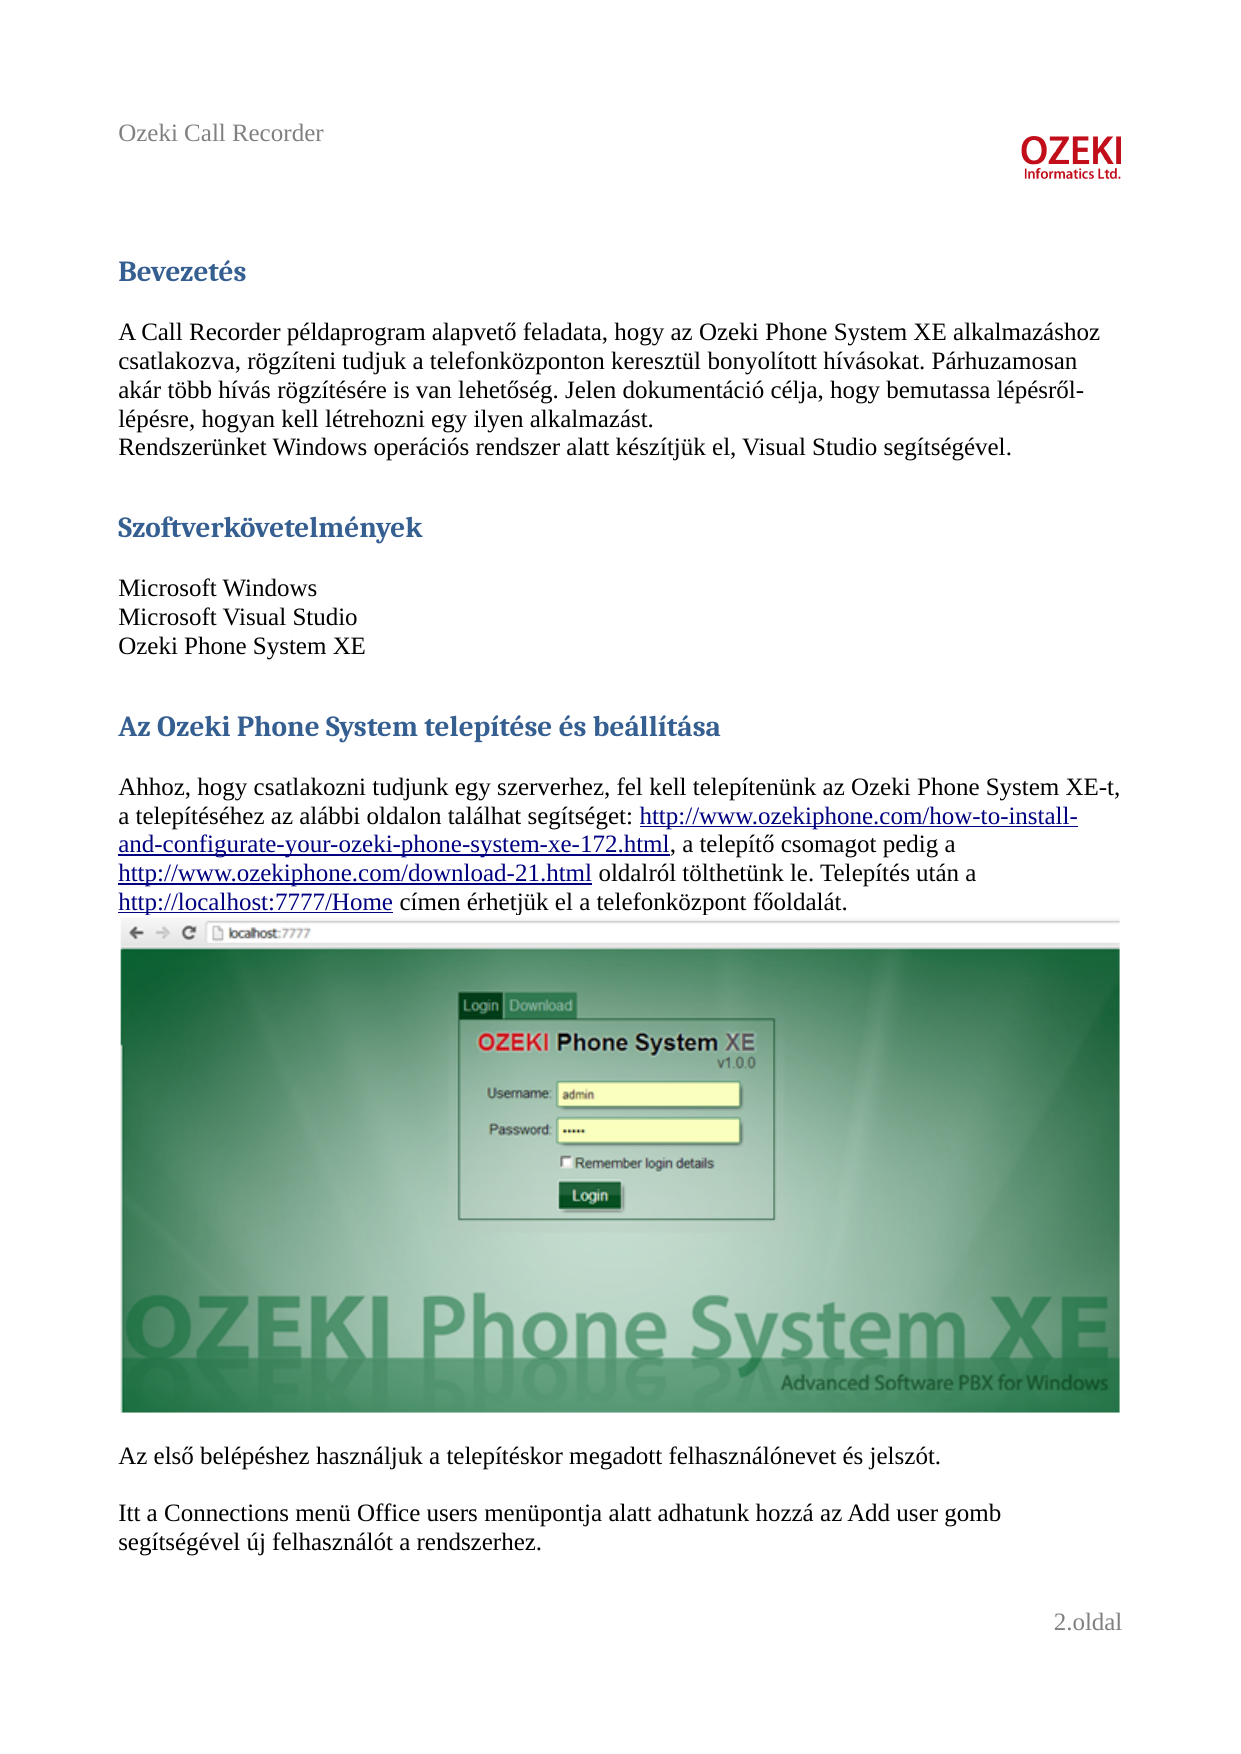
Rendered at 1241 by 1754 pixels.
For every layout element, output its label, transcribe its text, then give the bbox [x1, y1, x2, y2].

text Ozeki Phone System XE [118, 631, 1122, 660]
text Itt a Connections menü Office users menüpontja alatt adhatunk hozzá az Add user gomb segítségével új felhasználót a rendszerhez. [118, 1498, 1122, 1556]
text Ahhoz, hogy csatlakozni tudjunk egy szerverhez, fel kell telepítenünk az Ozeki Phone System XE-t, a telepítéséhez az alábbi oldalon találhat segítséget: http://www.ozekiphone.com/how-to-install-and-configurate-your-ozeki-phone-system-xe-172.html, a telepítő csomagot pedig a http://www.ozekiphone.com/download-21.html oldalról tölthetünk le. Telepítés után a http://localhost:7777/Home címen érhetjük el a telefonközpont főoldalát. [118, 772, 1122, 915]
subtitle Az Ozeki Phone System telepítése és beállítása [118, 710, 1122, 743]
subtitle Szoftverkövetelmények [118, 511, 1122, 545]
subtitle Bevezetés [118, 255, 1122, 289]
text Microsoft Visual Studio [118, 602, 1122, 631]
text Az első belépéshez használjuk a telepítéskor megadott felhasználónevet és jelszót. [118, 1441, 1122, 1470]
text Microsoft Windows [118, 573, 1122, 602]
text A Call Recorder példaprogram alapvető feladata, hogy az Ozeki Phone System XE alkalmazáshoz csatlakozva, rögzíteni tudjuk a telefonközponton keresztül bonyolított hívásokat. Párhuzamosan akár több hívás rögzítésére is van lehetőség. Jelen dokumentáció célja, hogy bemutassa lépésről-lépésre, hogyan kell létrehozni egy ilyen alkalmazást. [118, 317, 1122, 432]
picture [1020, 135, 1122, 181]
text Rendszerünket Windows operációs rendszer alatt készítjük el, Visual Studio segítségével. [118, 432, 1122, 461]
